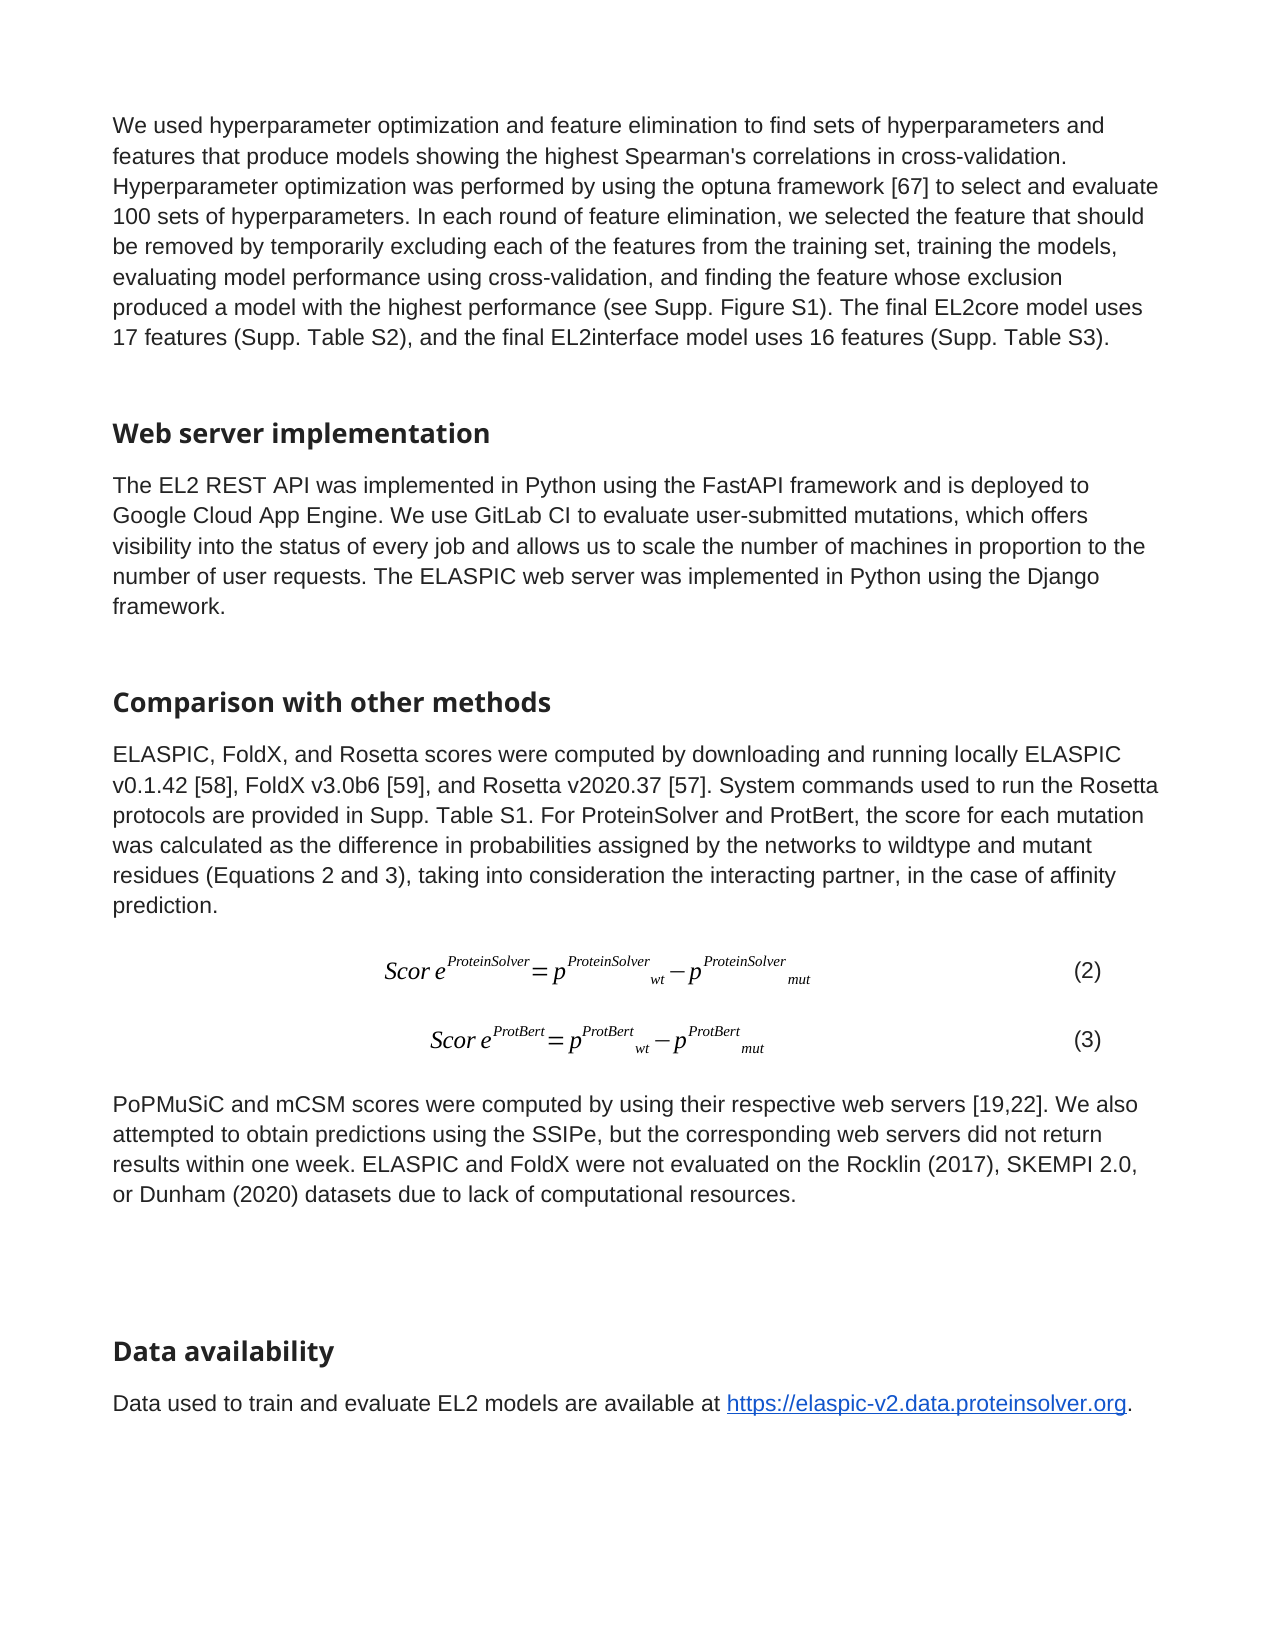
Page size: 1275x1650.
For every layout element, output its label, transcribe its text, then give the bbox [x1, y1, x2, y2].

text PoPMuSiC and mCSM scores were computed by using their respective web servers [19,22]. We also attempted to obtain predictions using the SSIPe, but the corresponding web servers did not return results within one week. ELASPIC and FoldX were not evaluated on the Rocklin (2017), SKEMPI 2.0, or Dunham (2020) datasets due to lack of computational resources. [112, 1091, 1162, 1208]
text The EL2 REST API was implemented in Python using the FastAPI framework and is deployed to Google Cloud App Engine. We use GitLab CI to evaluate user-submitted mutations, which offers visibility into the status of every job and allows us to scale the number of machines in proportion to the number of user requests. The ELASPIC web server was implemented in Python using the Django framework. [112, 472, 1162, 619]
text Data used to train and evaluate EL2 models are available at https://elaspic-v2.data.proteinsolver.org. [112, 1390, 1162, 1417]
subtitle Comparison with other methods [112, 684, 1162, 721]
text (3) [112, 1022, 1162, 1057]
text (2) [112, 953, 1162, 988]
text We used hyperparameter optimization and feature elimination to find sets of hyperparameters and features that produce models showing the highest Spearman's correlations in cross-validation. Hyperparameter optimization was performed by using the optuna framework [67] to select and evaluate 100 sets of hyperparameters. In each round of feature elimination, we selected the feature that should be removed by temporarily excluding each of the features from the training set, training the models, evaluating model performance using cross-validation, and finding the feature whose exclusion produced a model with the highest performance (see Supp. Figure S1). The final EL2core model uses 17 features (Supp. Table S2), and the final EL2interface model uses 16 features (Supp. Table S3). [112, 112, 1162, 350]
text ELASPIC, FoldX, and Rosetta scores were computed by downloading and running locally ELASPIC v0.1.42 [58], FoldX v3.0b6 [59], and Rosetta v2020.37 [57]. System commands used to run the Rosetta protocols are provided in Supp. Table S1. For ProteinSolver and ProtBert, the score for each mutation was calculated as the difference in probabilities assigned by the networks to wildtype and mutant residues (Equations 2 and 3), taking into consideration the interacting partner, in the case of affinity prediction. [112, 741, 1162, 919]
subtitle Data availability [112, 1332, 1162, 1369]
subtitle Web server implementation [112, 414, 1162, 451]
